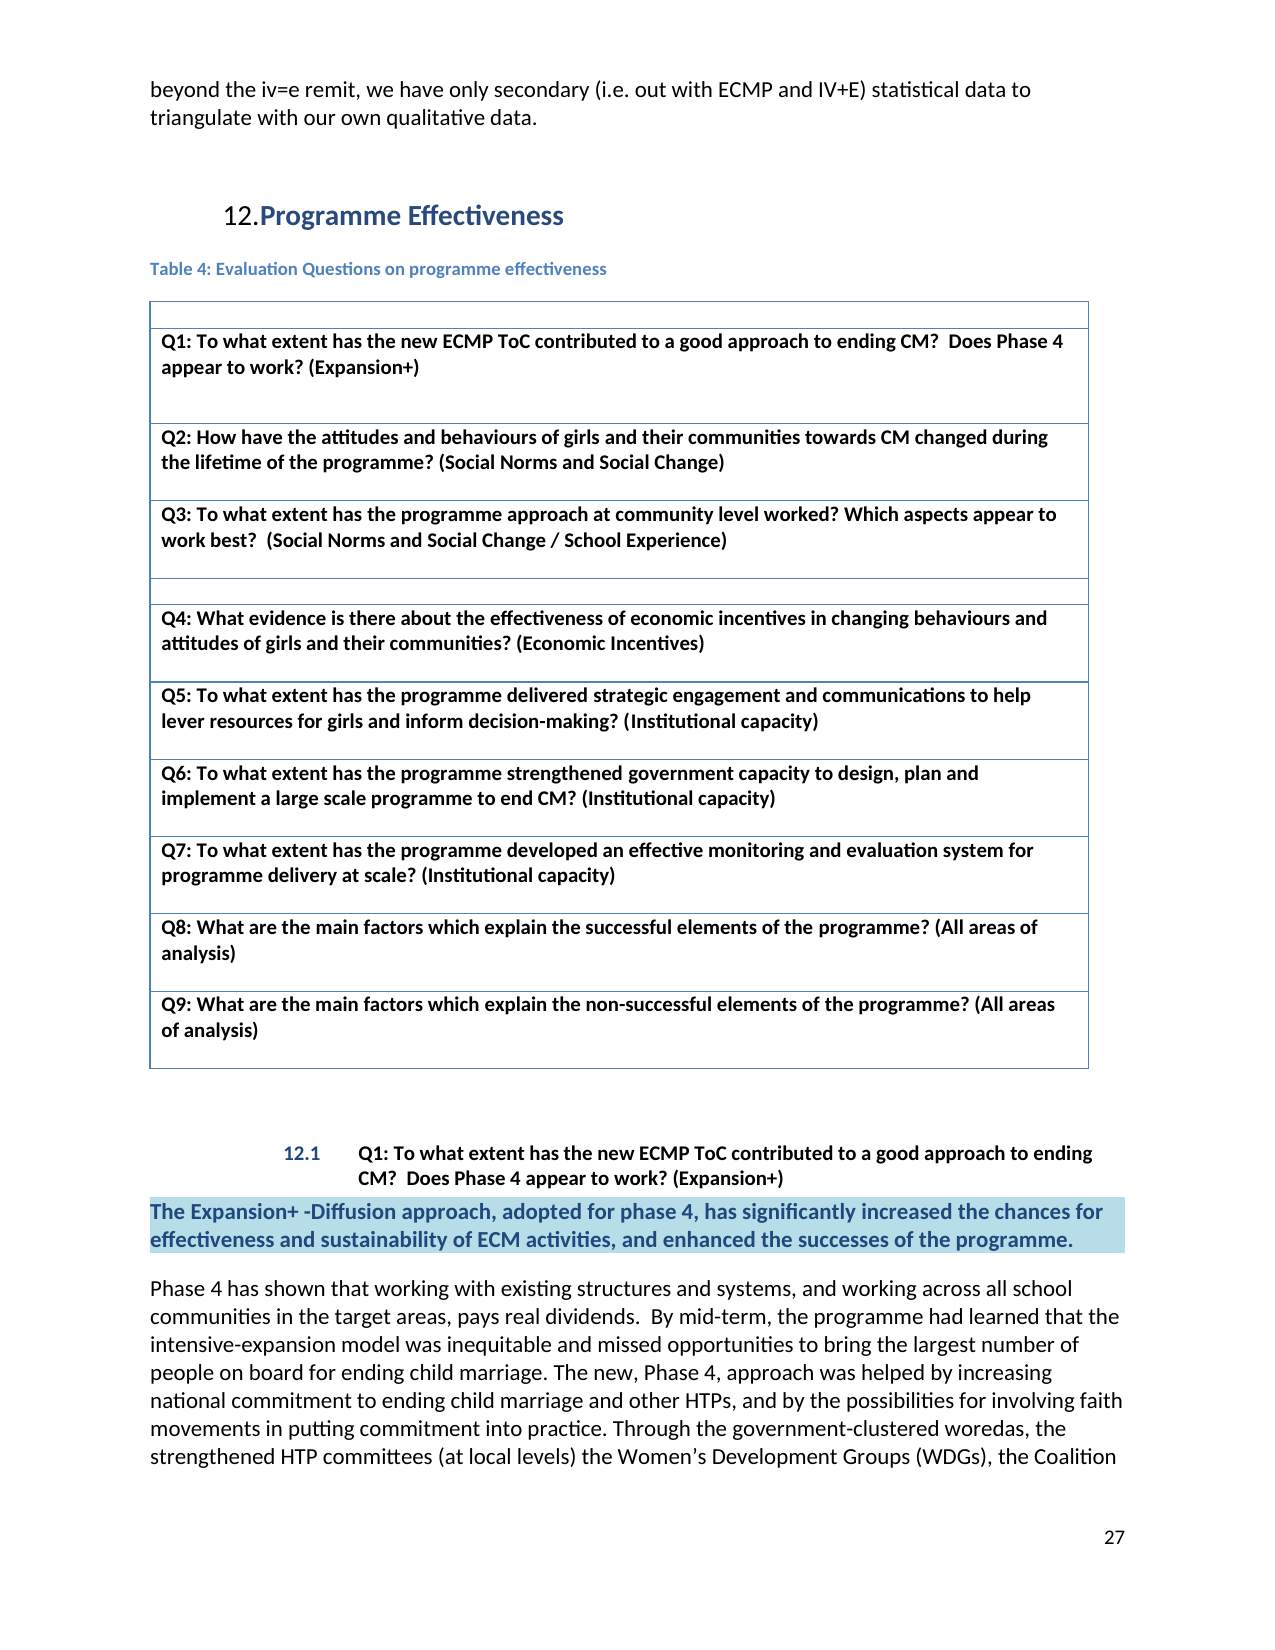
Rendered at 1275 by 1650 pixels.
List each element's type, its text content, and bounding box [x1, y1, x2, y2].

table_cell [151, 579, 1088, 604]
text beyond the iv=e remit, we have only secondary (i.e. out with ECMP and IV+E) statistical data to triangulate with our own qualitative data. [150, 75, 1125, 131]
table_cell Q2: How have the attitudes and behaviours of girls and their communities towards CM changed during the lifetime of the programme? (Social Norms and Social Change) [151, 424, 1088, 500]
table_cell Q3: To what extent has the programme approach at community level worked? Which aspects appear to work best? (Social Norms and Social Change / School Experience) [151, 501, 1088, 578]
text Phase 4 has shown that working with existing structures and systems, and working across all school communities in the target areas, pays real dividends. By mid-term, the programme had learned that the intensive-expansion model was inequitable and missed opportunities to bring the largest number of people on board for ending child marriage. The new, Phase 4, approach was helped by increasing national commitment to ending child marriage and other HTPs, and by the possibilities for involving faith movements in putting commitment into practice. Through the government-clustered woredas, the strengthened HTP committees (at local levels) the Women’s Development Groups (WDGs), the Coalition [150, 1274, 1125, 1470]
table_header Evaluation questions [151, 302, 1088, 327]
text The Expansion+ -Diffusion approach, adopted for phase 4, has significantly increased the chances for effectiveness and sustainability of ECM activities, and enhanced the successes of the programme. [150, 1197, 1125, 1253]
table_cell Q4: What evidence is there about the effectiveness of economic incentives in changing behaviours and attitudes of girls and their communities? (Economic Incentives) [151, 605, 1088, 681]
table_cell Q5: To what extent has the programme delivered strategic engagement and communications to help lever resources for girls and inform decision-making? (Institutional capacity) [151, 683, 1088, 759]
table_cell Q6: To what extent has the programme strengthened government capacity to design, plan and implement a large scale programme to end CM? (Institutional capacity) [151, 760, 1088, 836]
text Table 4: Evaluation Questions on programme effectiveness [150, 257, 1125, 280]
table_cell Q7: To what extent has the programme developed an effective monitoring and evaluation system for programme delivery at scale? (Institutional capacity) [151, 837, 1088, 913]
subtitle Programme Effectiveness [222, 197, 1125, 232]
table_cell Q9: What are the main factors which explain the non-successful elements of the programme? (All areas of analysis) [151, 992, 1088, 1068]
subtitle Q1: To what extent has the new ECMP ToC contributed to a good approach to ending CM? Does Phase 4 appear to work? (Expansion+) [283, 1140, 1125, 1191]
table_cell Q8: What are the main factors which explain the successful elements of the programme? (All areas of analysis) [151, 914, 1088, 991]
table_cell Q1: To what extent has the new ECMP ToC contributed to a good approach to ending CM? Does Phase 4 appear to work? (Expansion+) [151, 329, 1088, 423]
